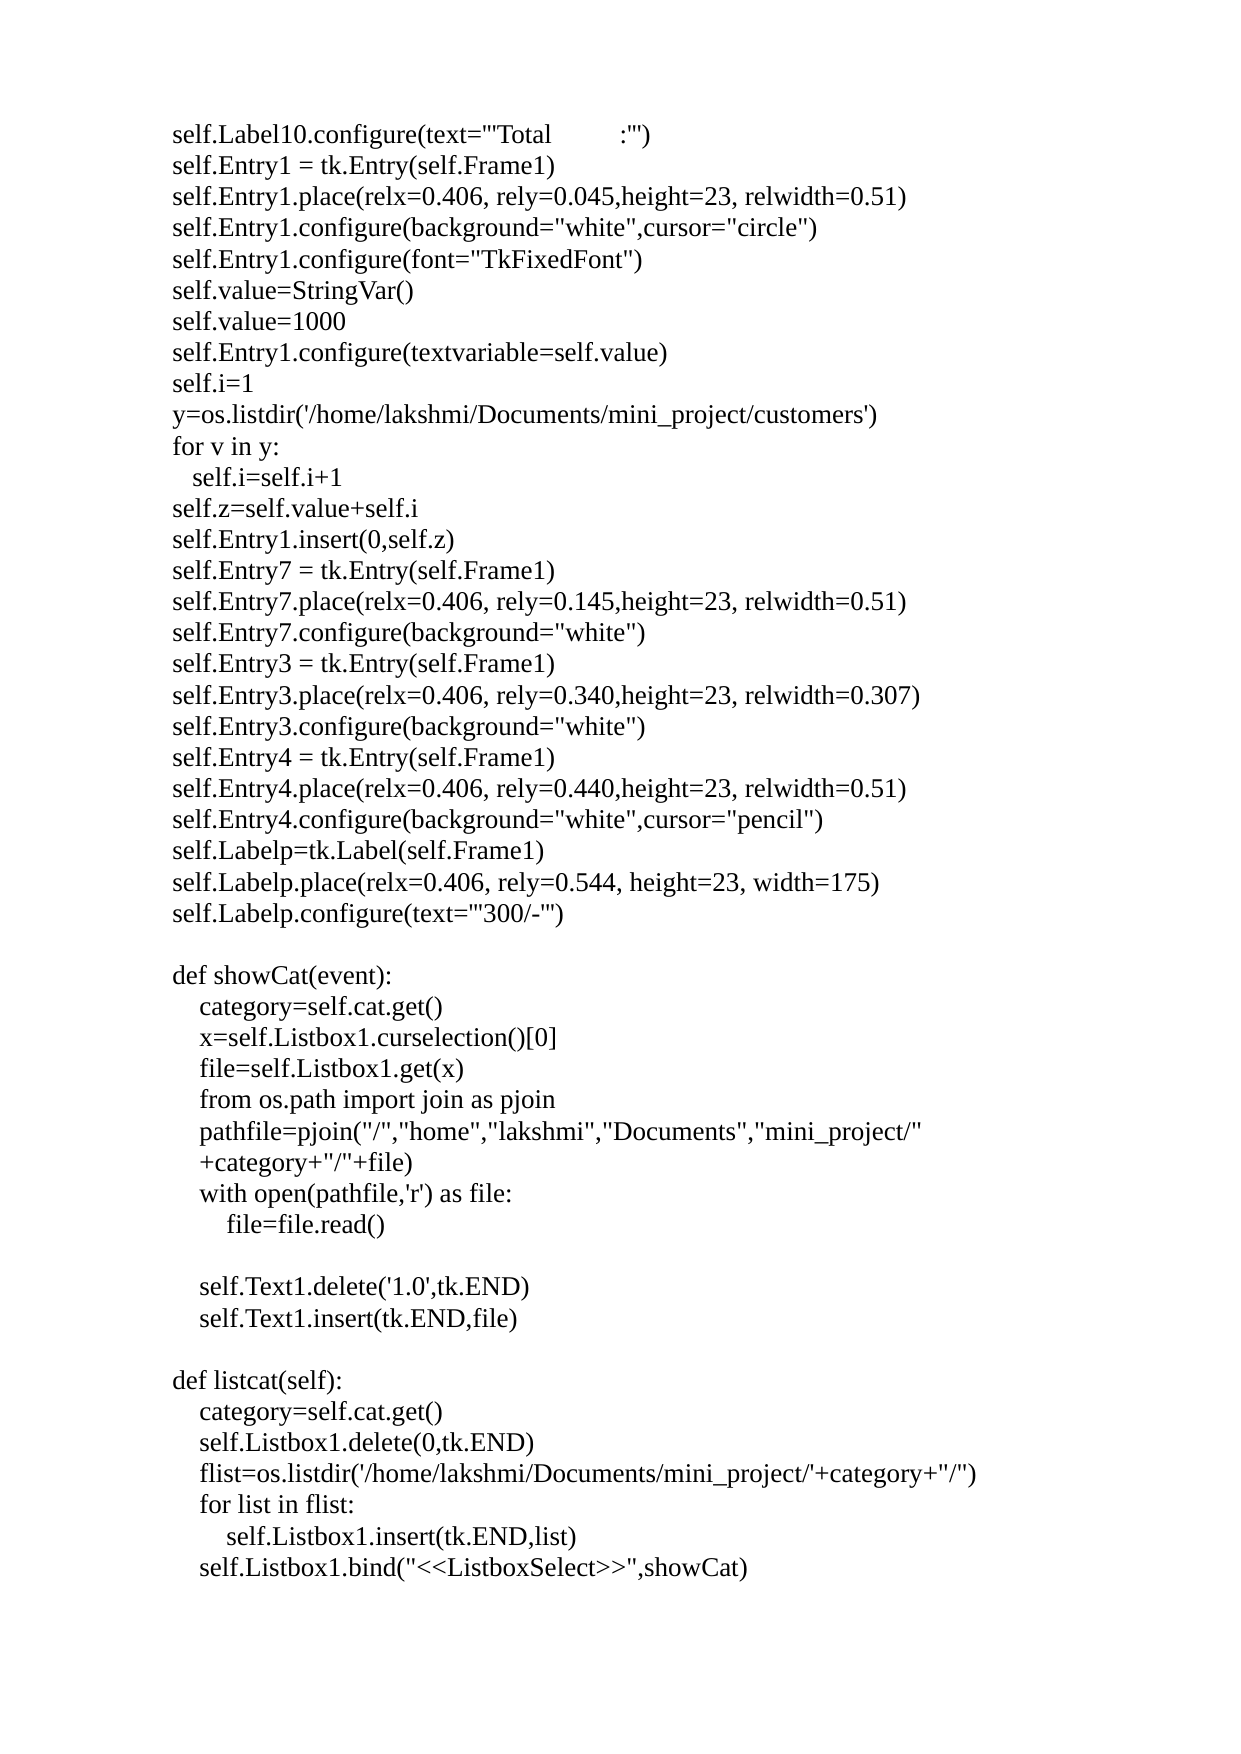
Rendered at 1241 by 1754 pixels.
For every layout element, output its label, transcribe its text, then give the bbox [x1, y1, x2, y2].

text with open(pathfile,'r') as file: [118, 1177, 1122, 1208]
text self.Labelp.place(relx=0.406, rely=0.544, height=23, width=175) [118, 866, 1122, 897]
text category=self.cat.get() [118, 990, 1122, 1021]
text self.Entry1.configure(font="TkFixedFont") [118, 243, 1122, 274]
text self.i=self.i+1 [118, 461, 1122, 492]
text self.Entry4.place(relx=0.406, rely=0.440,height=23, relwidth=0.51) [118, 772, 1122, 803]
text self.Listbox1.delete(0,tk.END) [118, 1426, 1122, 1457]
text +category+"/"+file) [118, 1146, 1122, 1177]
text file=file.read() [118, 1208, 1122, 1239]
text category=self.cat.get() [118, 1395, 1122, 1426]
text self.Text1.delete('1.0',tk.END) [118, 1271, 1122, 1302]
text def showCat(event): [118, 959, 1122, 990]
text for v in y: [118, 429, 1122, 461]
text self.Entry1.configure(textvariable=self.value) [118, 336, 1122, 367]
text self.Entry7.place(relx=0.406, rely=0.145,height=23, relwidth=0.51) [118, 585, 1122, 616]
text self.Entry7.configure(background="white") [118, 616, 1122, 648]
text self.Entry3 = tk.Entry(self.Frame1) [118, 648, 1122, 679]
text self.Listbox1.bind("<<ListboxSelect>>",showCat) [118, 1551, 1122, 1582]
text self.Label10.configure(text='''Total :''') [118, 118, 1122, 149]
text self.Entry1.configure(background="white",cursor="circle") [118, 212, 1122, 243]
text self.Entry3.place(relx=0.406, rely=0.340,height=23, relwidth=0.307) [118, 679, 1122, 710]
text self.value=1000 [118, 305, 1122, 336]
text self.z=self.value+self.i [118, 492, 1122, 523]
text self.Entry3.configure(background="white") [118, 710, 1122, 741]
text x=self.Listbox1.curselection()[0] [118, 1021, 1122, 1052]
text from os.path import join as pjoin [118, 1084, 1122, 1115]
text pathfile=pjoin("/","home","lakshmi","Documents","mini_project/" [118, 1115, 1122, 1146]
text self.Entry1.insert(0,self.z) [118, 523, 1122, 554]
text self.i=1 [118, 367, 1122, 398]
text self.Listbox1.insert(tk.END,list) [118, 1520, 1122, 1551]
text y=os.listdir('/home/lakshmi/Documents/mini_project/customers') [118, 398, 1122, 429]
text flist=os.listdir('/home/lakshmi/Documents/mini_project/'+category+"/") [118, 1457, 1122, 1488]
text self.Entry4 = tk.Entry(self.Frame1) [118, 741, 1122, 772]
text for list in flist: [118, 1488, 1122, 1520]
text self.value=StringVar() [118, 274, 1122, 305]
text self.Entry1.place(relx=0.406, rely=0.045,height=23, relwidth=0.51) [118, 180, 1122, 212]
text self.Text1.insert(tk.END,file) [118, 1302, 1122, 1333]
text self.Labelp=tk.Label(self.Frame1) [118, 834, 1122, 866]
text self.Labelp.configure(text='''300/-''') [118, 897, 1122, 928]
text file=self.Listbox1.get(x) [118, 1052, 1122, 1084]
text def listcat(self): [118, 1364, 1122, 1395]
text self.Entry1 = tk.Entry(self.Frame1) [118, 149, 1122, 180]
text self.Entry7 = tk.Entry(self.Frame1) [118, 554, 1122, 585]
text self.Entry4.configure(background="white",cursor="pencil") [118, 803, 1122, 834]
